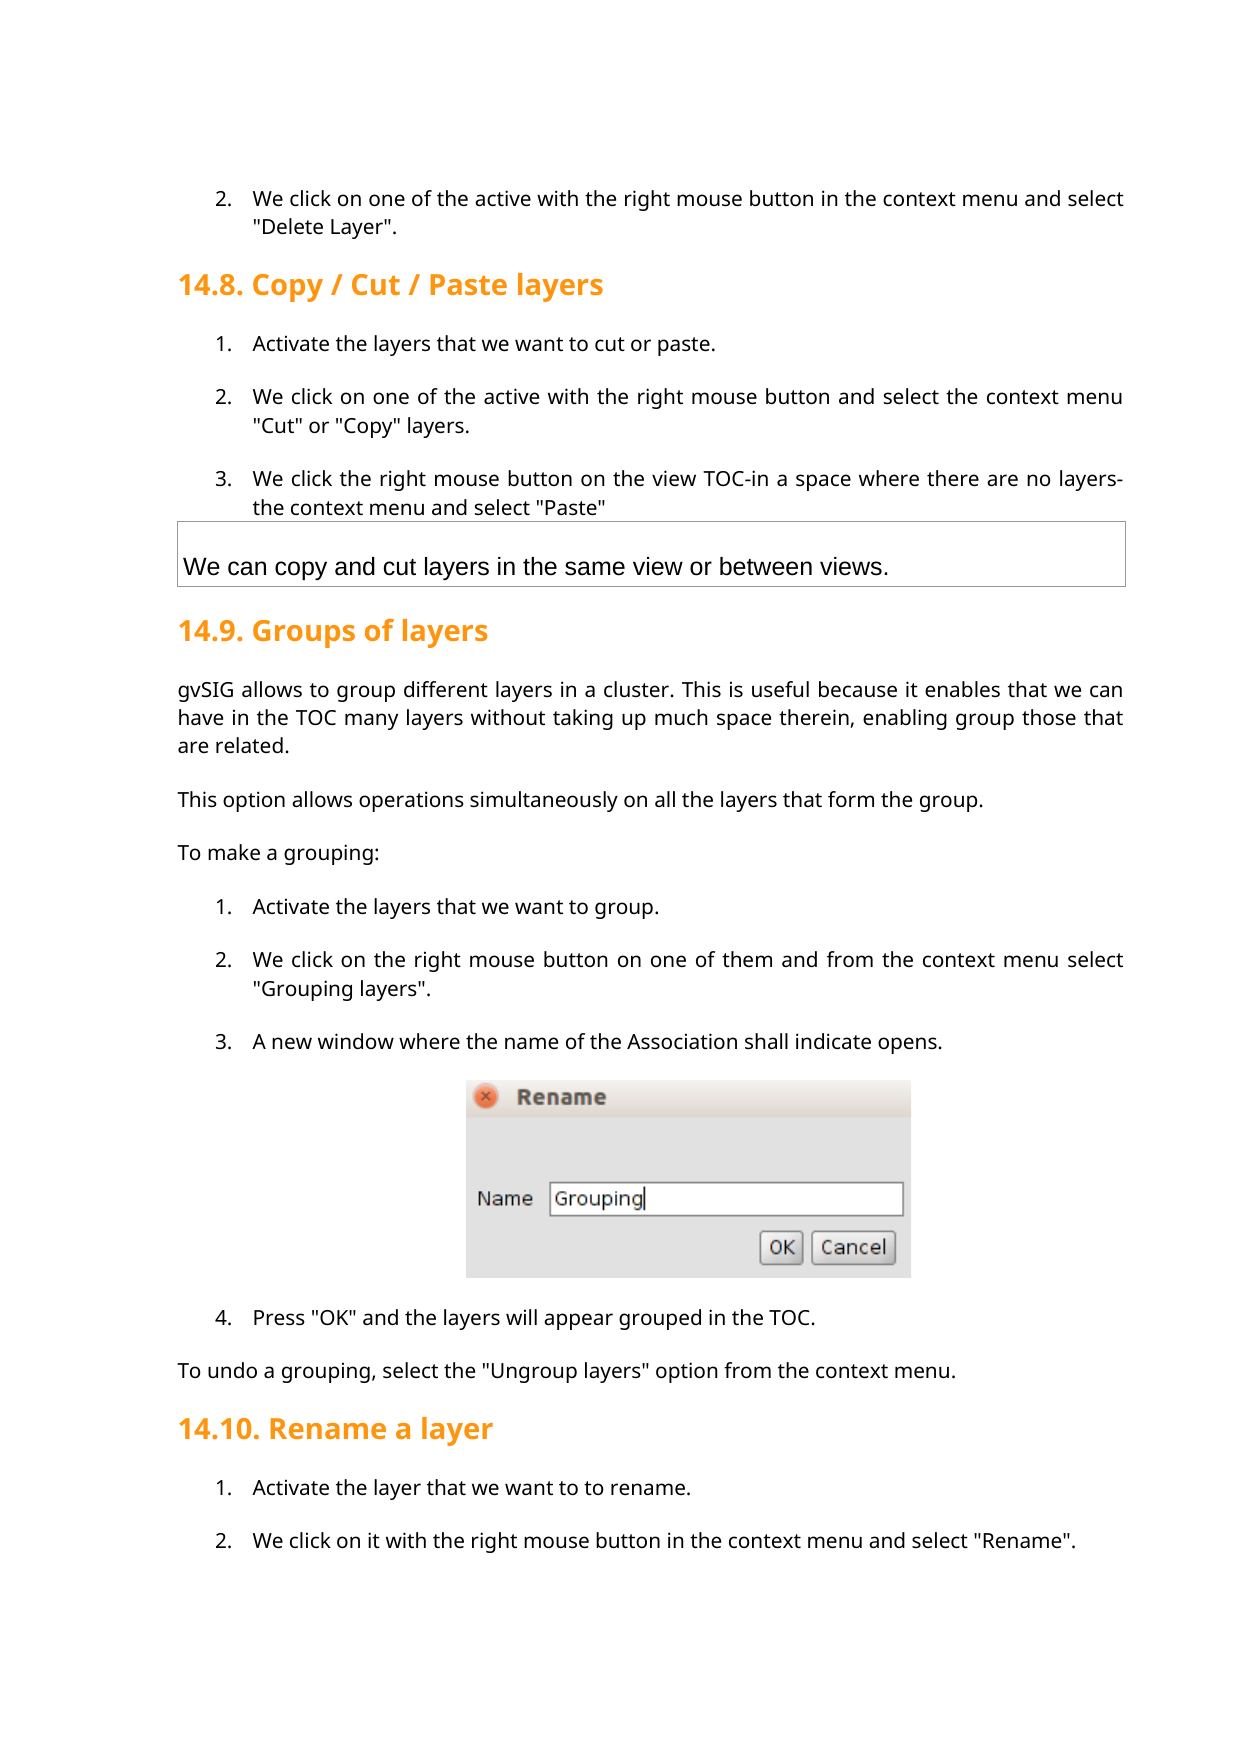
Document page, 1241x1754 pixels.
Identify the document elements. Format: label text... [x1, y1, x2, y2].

list A new window where the name of the Association shall indicate opens. [215, 1027, 1125, 1056]
list Activate the layer that we want to to rename. [215, 1473, 1125, 1501]
text This option allows operations simultaneously on all the layers that form the group. [177, 785, 1125, 813]
list We click on it with the right mouse button in the context menu and select "Rename". [215, 1526, 1125, 1555]
list Activate the layers that we want to cut or paste. [215, 329, 1125, 357]
text To make a grouping: [177, 838, 1125, 867]
subtitle 14.8. Copy / Cut / Paste layers [177, 264, 1125, 304]
text To undo a grouping, select the "Ungroup layers" option from the context menu. [177, 1356, 1125, 1384]
text gvSIG allows to group different layers in a cluster. This is useful because it enables that we can have in the TOC many layers without taking up much space therein, enabling group those that are related. [177, 675, 1125, 760]
list We click on one of the active with the right mouse button and select the context menu "Cut" or "Copy" layers. [215, 382, 1125, 439]
subtitle 14.9. Groups of layers [177, 610, 1125, 650]
table_header We can copy and cut layers in the same view or between views. [178, 522, 1125, 586]
list Press "OK" and the layers will appear grouped in the TOC. [215, 1303, 1125, 1331]
picture [466, 1080, 912, 1278]
subtitle 14.10. Rename a layer [177, 1408, 1125, 1448]
list We click on one of the active with the right mouse button in the context menu and select "Delete Layer". [215, 184, 1125, 241]
list We click the right mouse button on the view TOC-in a space where there are no layers- the context menu and select "Paste" [215, 464, 1125, 521]
list Activate the layers that we want to group. [215, 892, 1125, 920]
list We click on the right mouse button on one of them and from the context menu select "Grouping layers". [215, 945, 1125, 1002]
